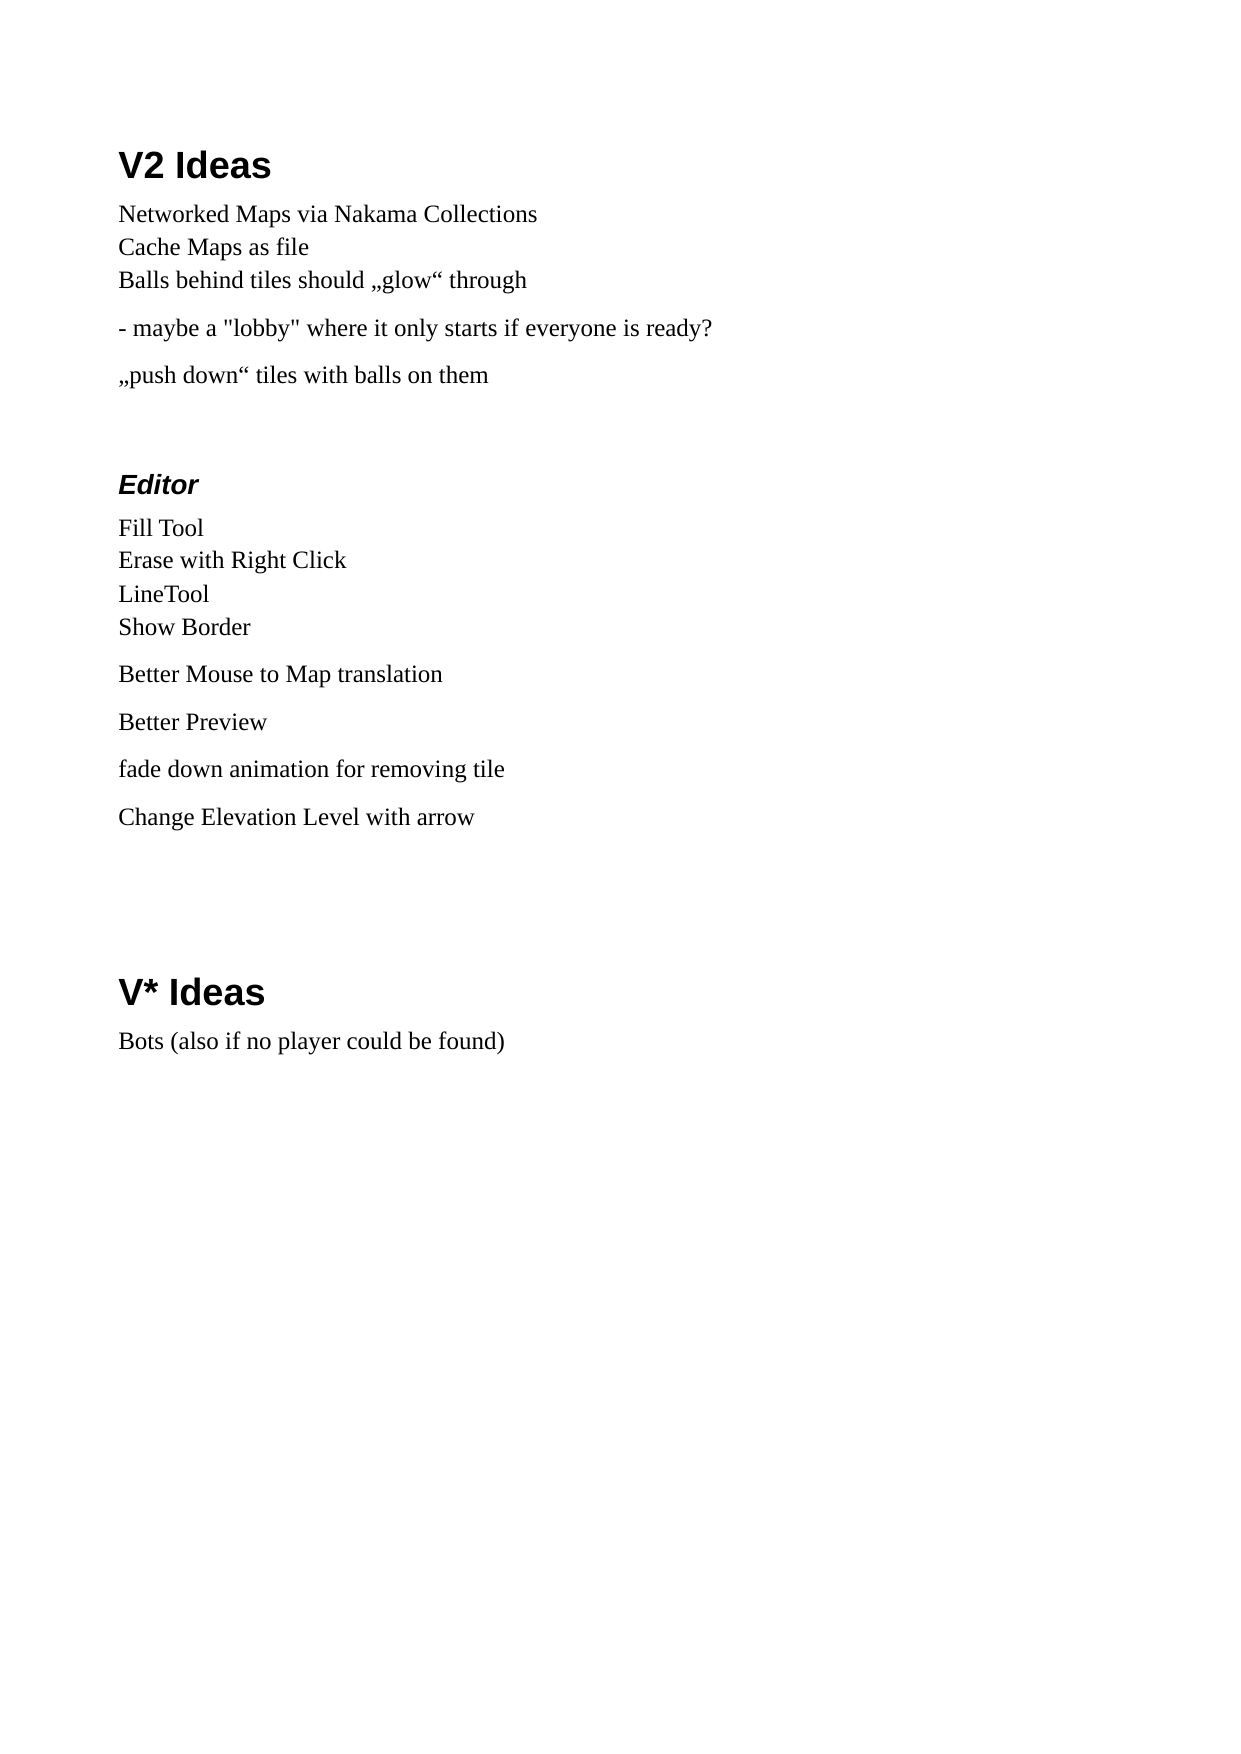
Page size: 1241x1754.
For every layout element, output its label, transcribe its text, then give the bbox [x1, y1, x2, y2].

text Change Elevation Level with arrow [118, 802, 1122, 831]
text Fill Tool Erase with Right Click LineTool Show Border [118, 513, 1122, 640]
text Bots (also if no player could be found) [118, 1026, 1122, 1055]
text Networked Maps via Nakama Collections Cache Maps as file Balls behind tiles should „glow“ through [118, 199, 1122, 294]
text fade down animation for removing tile [118, 754, 1122, 783]
subtitle V* Ideas [118, 970, 1122, 1013]
subtitle Editor [118, 468, 1122, 500]
text - maybe a "lobby" where it only starts if everyone is ready? [118, 313, 1122, 342]
subtitle V2 Ideas [118, 143, 1122, 187]
text Better Preview [118, 707, 1122, 736]
text Better Mouse to Map translation [118, 659, 1122, 688]
text „push down“ tiles with balls on them [118, 361, 1122, 389]
